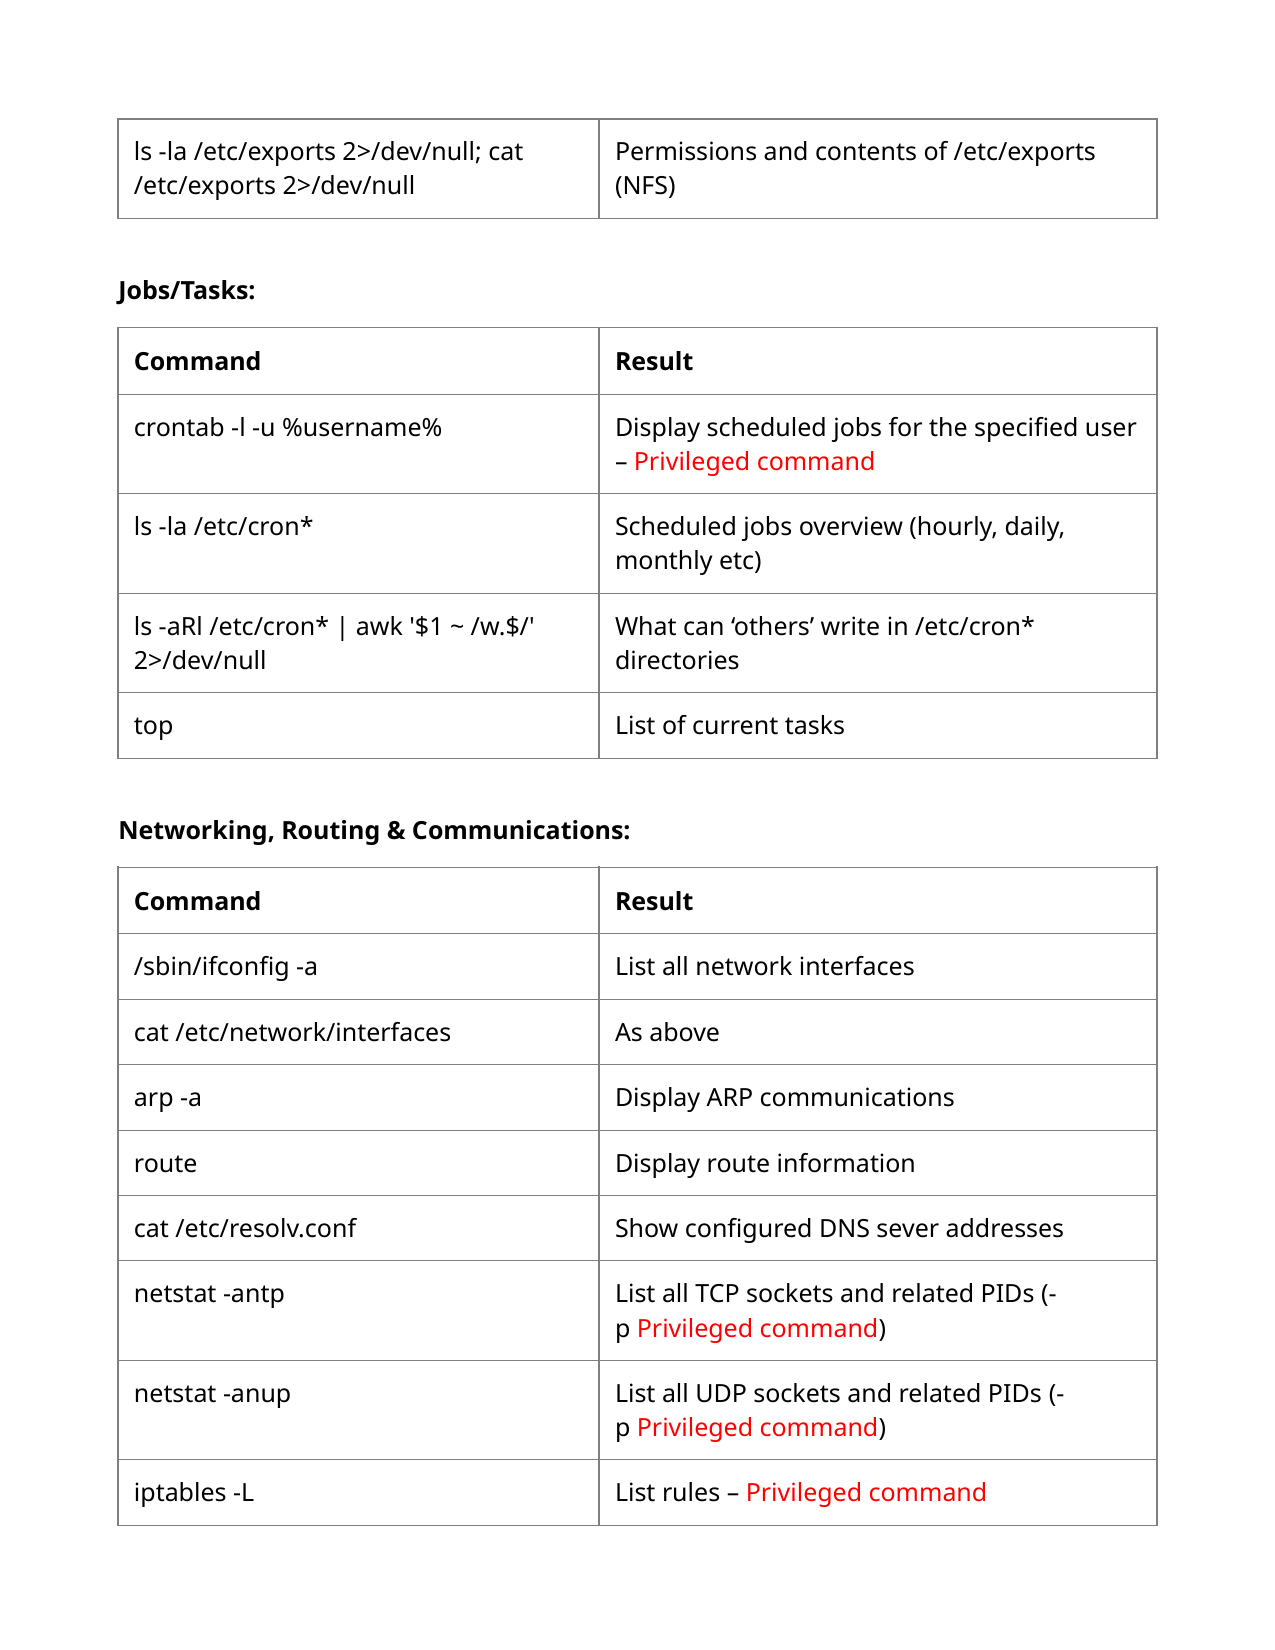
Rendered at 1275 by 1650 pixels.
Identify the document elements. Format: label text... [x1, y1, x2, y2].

table_cell As above [600, 1000, 1156, 1064]
table_header Result [600, 868, 1156, 933]
table_header Command [119, 328, 598, 393]
table_cell netstat -antp [119, 1261, 598, 1360]
table_cell List all network interfaces [600, 934, 1156, 999]
table_cell Display route information [600, 1131, 1156, 1195]
table_cell List all TCP sockets and related PIDs (-p Privileged command) [600, 1261, 1156, 1360]
table_cell crontab -l -u %username% [119, 395, 598, 493]
table_cell List of current tasks [600, 693, 1156, 757]
table_cell Display ARP communications [600, 1065, 1156, 1129]
table_header Result [600, 328, 1156, 393]
table_cell Show configured DNS sever addresses [600, 1196, 1156, 1260]
table_cell ls -la /etc/cron* [119, 494, 598, 592]
table_cell Display scheduled jobs for the specified user – Privileged command [600, 395, 1156, 493]
table_cell /sbin/ifconfig -a [119, 934, 598, 999]
table_cell route [119, 1131, 598, 1195]
table_cell Scheduled jobs overview (hourly, daily, monthly etc) [600, 494, 1156, 592]
table_cell cat /etc/resolv.conf [119, 1196, 598, 1260]
table_header Command [119, 868, 598, 933]
table_cell List rules – Privileged command [600, 1460, 1156, 1525]
table_cell netstat -anup [119, 1361, 598, 1459]
table_cell What can ‘others’ write in /etc/cron* directories [600, 594, 1156, 692]
text Jobs/Tasks: [118, 273, 1157, 307]
table_cell top [119, 693, 598, 757]
table_cell cat /etc/network/interfaces [119, 1000, 598, 1064]
table_cell List all UDP sockets and related PIDs (-p Privileged command) [600, 1361, 1156, 1459]
table_cell arp -a [119, 1065, 598, 1129]
table_cell ls -la /etc/exports 2>/dev/null; cat /etc/exports 2>/dev/null [119, 120, 598, 218]
table_cell Permissions and contents of /etc/exports (NFS) [600, 120, 1156, 218]
table_cell ls -aRl /etc/cron* | awk '$1 ~ /w.$/' 2>/dev/null [119, 594, 598, 692]
text Networking, Routing & Communications: [118, 813, 1157, 847]
table_cell iptables -L [119, 1460, 598, 1525]
